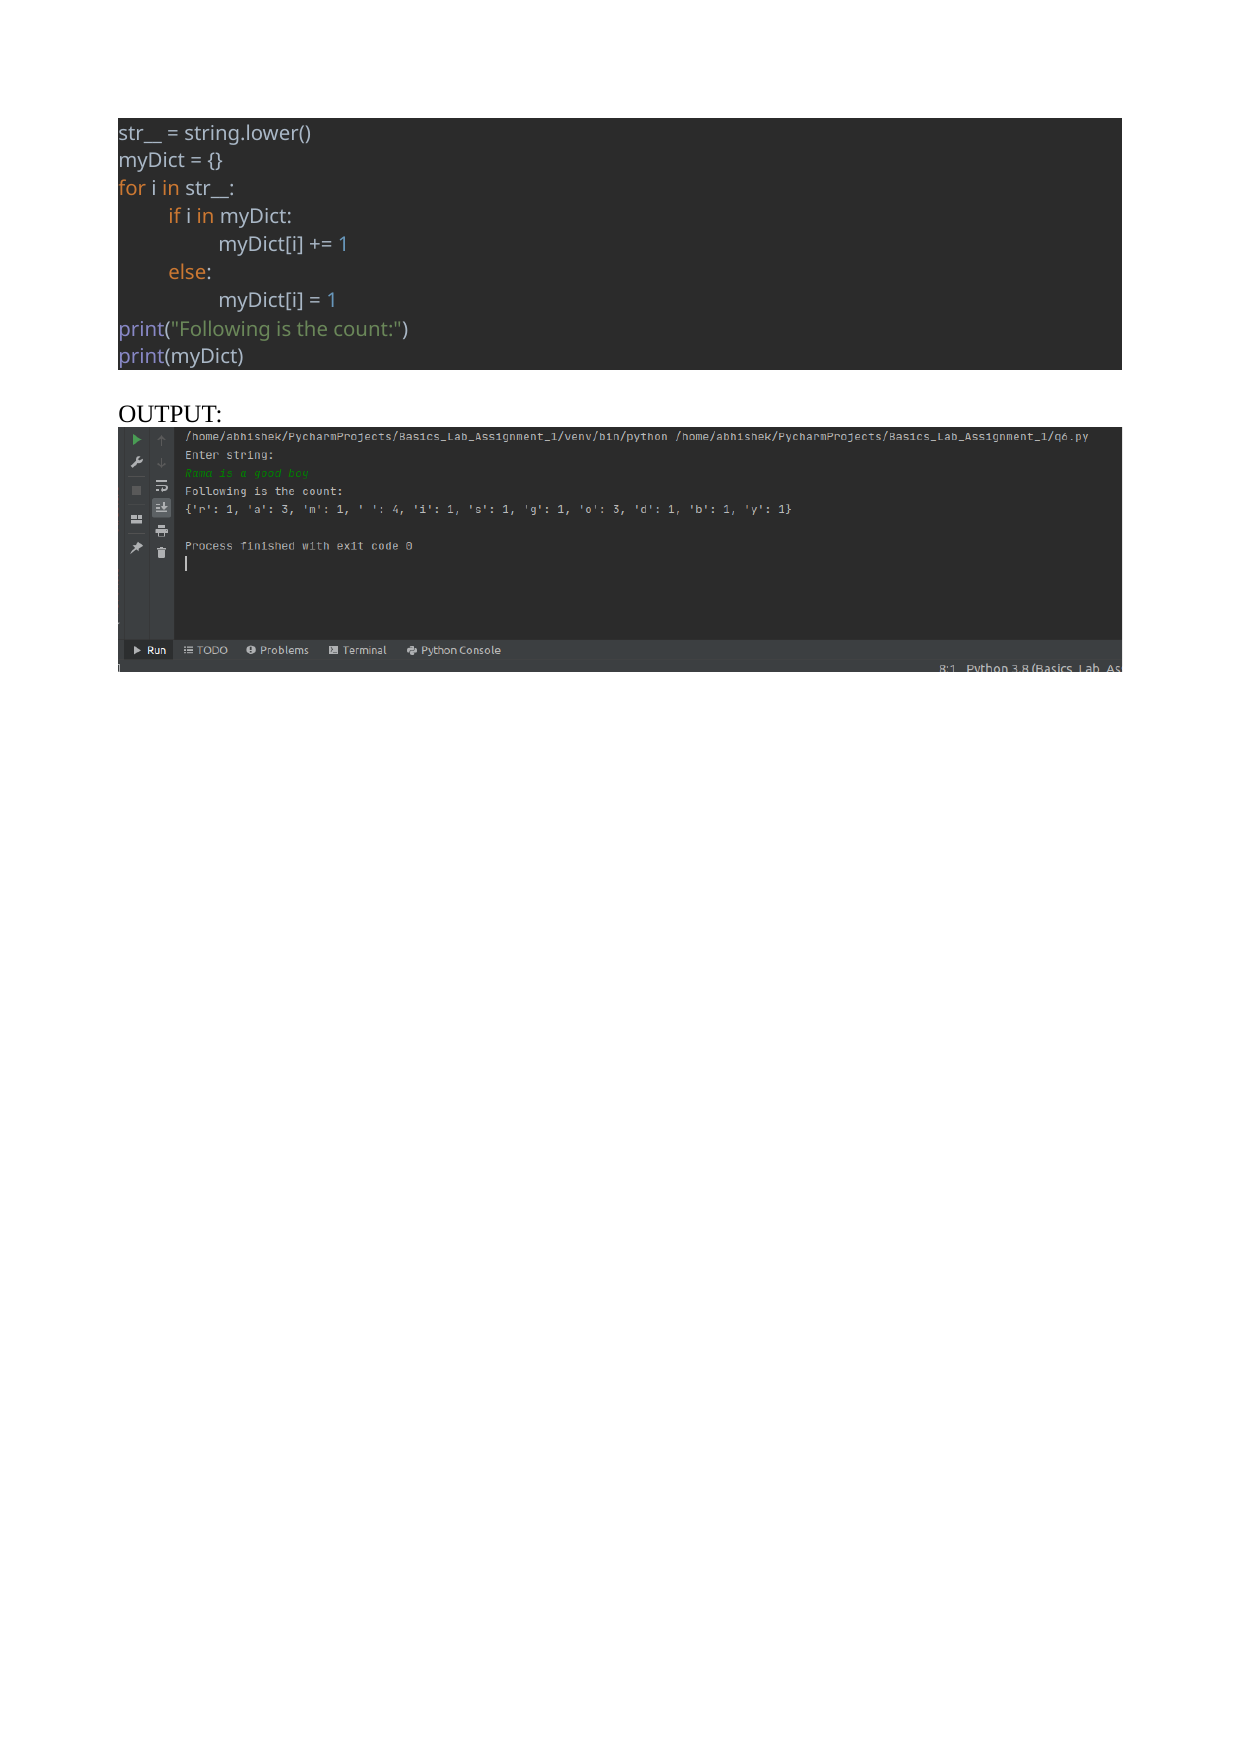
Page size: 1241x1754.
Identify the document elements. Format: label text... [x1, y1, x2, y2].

list OUTPUT: [118, 399, 1122, 427]
text print(myDict) [118, 342, 1122, 370]
text else: [118, 258, 1122, 286]
text myDict[i] += 1 [118, 230, 1122, 258]
picture [118, 427, 1123, 672]
text myDict[i] = 1 [118, 286, 1122, 314]
text if i in myDict: [118, 202, 1122, 230]
text for i in str__: [118, 174, 1122, 202]
text print("Following is the count:") [118, 314, 1122, 342]
text myDict = {} [118, 146, 1122, 174]
text str__ = string.lower() [118, 118, 1122, 146]
